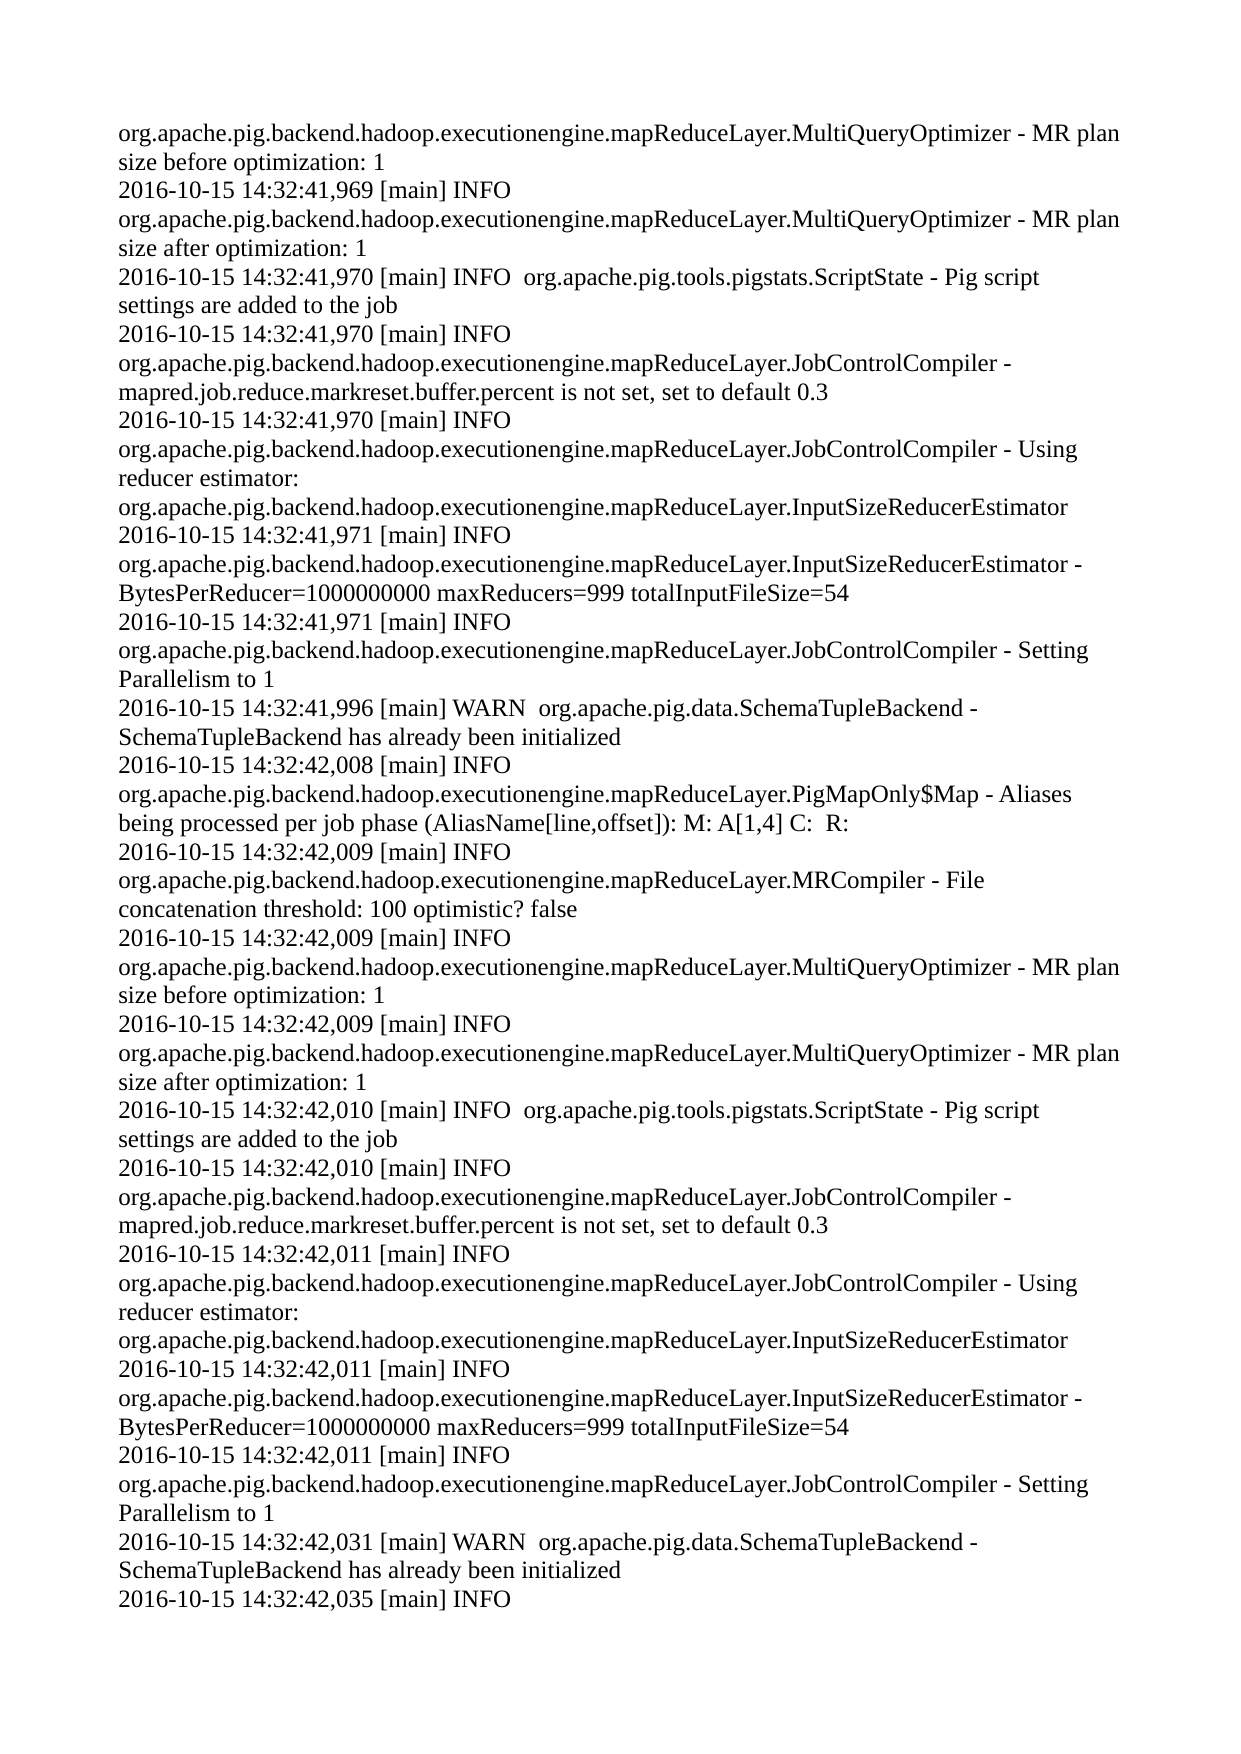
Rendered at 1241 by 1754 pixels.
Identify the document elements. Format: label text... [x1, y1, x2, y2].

text 2016-10-15 14:32:42,008 [main] INFO org.apache.pig.backend.hadoop.executionengine.mapReduceLayer.PigMapOnly$Map - Aliases being processed per job phase (AliasName[line,offset]): M: A[1,4] C: R: [118, 751, 1122, 837]
text 2016-10-15 14:32:42,011 [main] INFO org.apache.pig.backend.hadoop.executionengine.mapReduceLayer.InputSizeReducerEstimator - BytesPerReducer=1000000000 maxReducers=999 totalInputFileSize=54 [118, 1354, 1122, 1441]
text 2016-10-15 14:32:42,010 [main] INFO org.apache.pig.tools.pigstats.ScriptState - Pig script settings are added to the job [118, 1096, 1122, 1153]
text 2016-10-15 14:32:41,970 [main] INFO org.apache.pig.backend.hadoop.executionengine.mapReduceLayer.JobControlCompiler - mapred.job.reduce.markreset.buffer.percent is not set, set to default 0.3 [118, 319, 1122, 406]
text 2016-10-15 14:32:42,009 [main] INFO org.apache.pig.backend.hadoop.executionengine.mapReduceLayer.MRCompiler - File concatenation threshold: 100 optimistic? false [118, 837, 1122, 923]
text 2016-10-15 14:32:42,011 [main] INFO org.apache.pig.backend.hadoop.executionengine.mapReduceLayer.JobControlCompiler - Setting Parallelism to 1 [118, 1441, 1122, 1527]
text 2016-10-15 14:32:42,011 [main] INFO org.apache.pig.backend.hadoop.executionengine.mapReduceLayer.JobControlCompiler - Using reducer estimator: org.apache.pig.backend.hadoop.executionengine.mapReduceLayer.InputSizeReducerEstimator [118, 1239, 1122, 1354]
text org.apache.pig.backend.hadoop.executionengine.mapReduceLayer.MultiQueryOptimizer - MR plan size before optimization: 1 [118, 118, 1122, 176]
text 2016-10-15 14:32:42,031 [main] WARN org.apache.pig.data.SchemaTupleBackend - SchemaTupleBackend has already been initialized [118, 1527, 1122, 1584]
text 2016-10-15 14:32:41,971 [main] INFO org.apache.pig.backend.hadoop.executionengine.mapReduceLayer.InputSizeReducerEstimator - BytesPerReducer=1000000000 maxReducers=999 totalInputFileSize=54 [118, 521, 1122, 607]
text 2016-10-15 14:32:41,996 [main] WARN org.apache.pig.data.SchemaTupleBackend - SchemaTupleBackend has already been initialized [118, 693, 1122, 751]
text 2016-10-15 14:32:41,970 [main] INFO org.apache.pig.backend.hadoop.executionengine.mapReduceLayer.JobControlCompiler - Using reducer estimator: org.apache.pig.backend.hadoop.executionengine.mapReduceLayer.InputSizeReducerEstimator [118, 406, 1122, 521]
text 2016-10-15 14:32:41,970 [main] INFO org.apache.pig.tools.pigstats.ScriptState - Pig script settings are added to the job [118, 262, 1122, 319]
text 2016-10-15 14:32:41,971 [main] INFO org.apache.pig.backend.hadoop.executionengine.mapReduceLayer.JobControlCompiler - Setting Parallelism to 1 [118, 607, 1122, 693]
text 2016-10-15 14:32:41,969 [main] INFO org.apache.pig.backend.hadoop.executionengine.mapReduceLayer.MultiQueryOptimizer - MR plan size after optimization: 1 [118, 176, 1122, 262]
text 2016-10-15 14:32:42,035 [main] INFO [118, 1584, 1122, 1613]
text 2016-10-15 14:32:42,009 [main] INFO org.apache.pig.backend.hadoop.executionengine.mapReduceLayer.MultiQueryOptimizer - MR plan size after optimization: 1 [118, 1009, 1122, 1096]
text 2016-10-15 14:32:42,009 [main] INFO org.apache.pig.backend.hadoop.executionengine.mapReduceLayer.MultiQueryOptimizer - MR plan size before optimization: 1 [118, 923, 1122, 1009]
text 2016-10-15 14:32:42,010 [main] INFO org.apache.pig.backend.hadoop.executionengine.mapReduceLayer.JobControlCompiler - mapred.job.reduce.markreset.buffer.percent is not set, set to default 0.3 [118, 1153, 1122, 1239]
